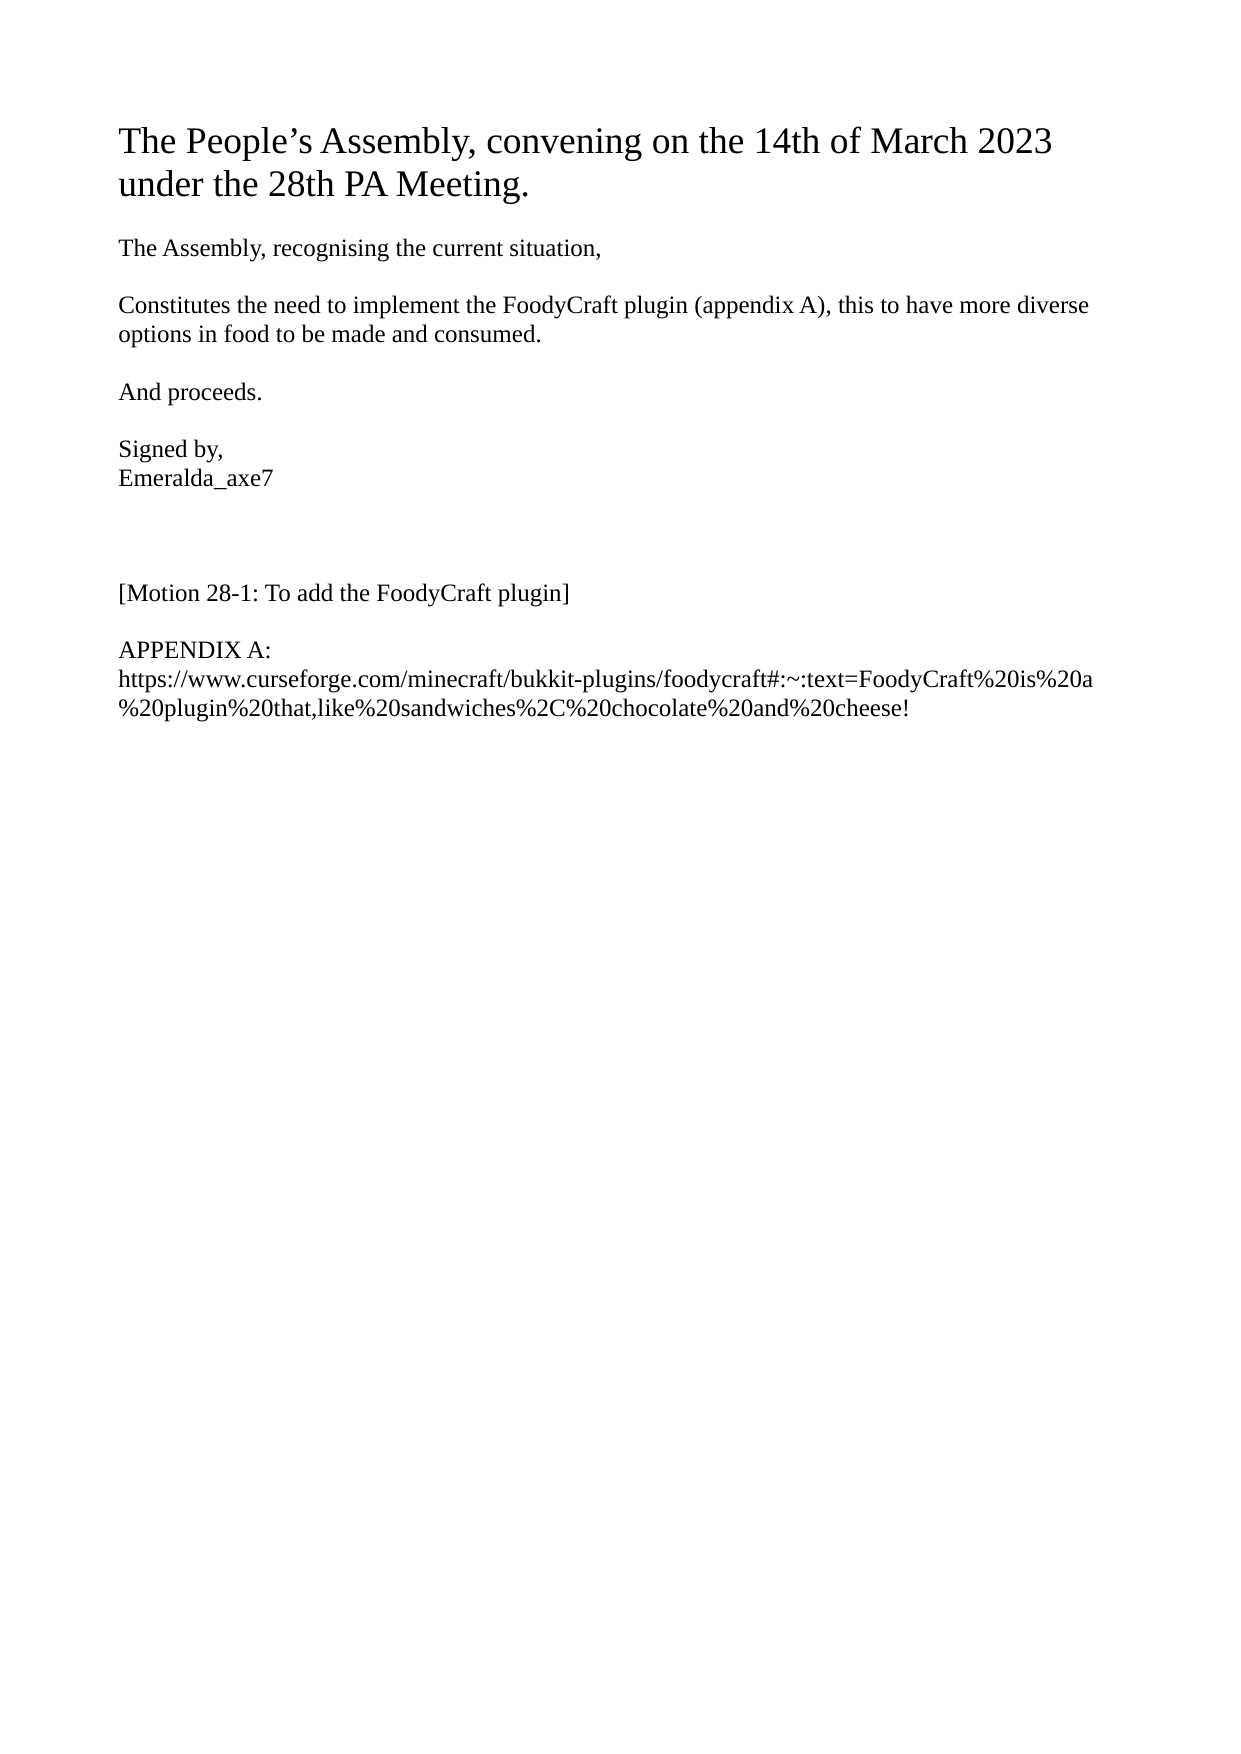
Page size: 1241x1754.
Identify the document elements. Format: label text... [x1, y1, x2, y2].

text APPENDIX A: [118, 636, 1122, 664]
text The People’s Assembly, convening on the 14th of March 2023 under the 28th PA Meeting. [118, 118, 1122, 204]
text The Assembly, recognising the current situation, [118, 233, 1122, 262]
text [Motion 28-1: To add the FoodyCraft plugin] [118, 578, 1122, 607]
text Signed by, [118, 434, 1122, 463]
text Constitutes the need to implement the FoodyCraft plugin (appendix A), this to have more diverse options in food to be made and consumed. [118, 291, 1122, 348]
text And proceeds. [118, 377, 1122, 406]
text https://www.curseforge.com/minecraft/bukkit-plugins/foodycraft#:~:text=FoodyCraft%20is%20a%20plugin%20that,like%20sandwiches%2C%20chocolate%20and%20cheese! [118, 664, 1122, 722]
text Emeralda_axe7 [118, 463, 1122, 492]
